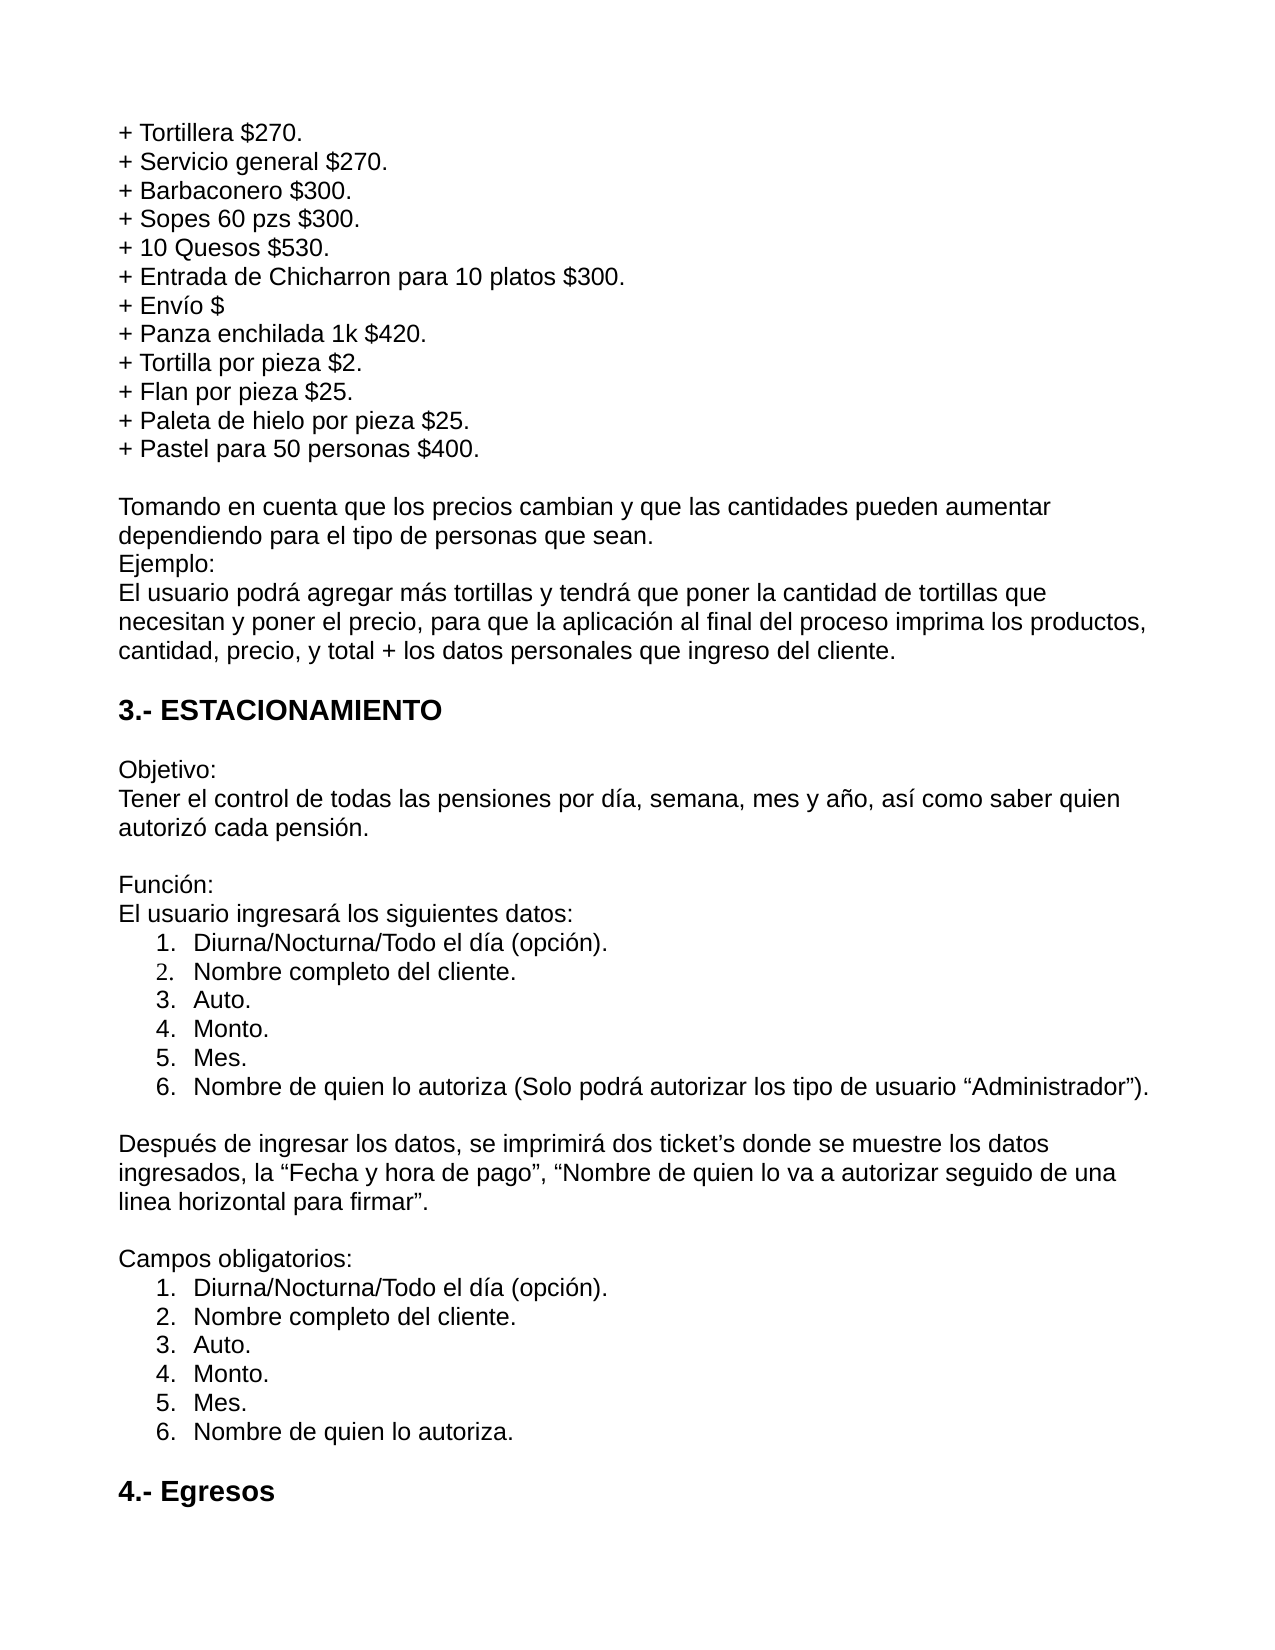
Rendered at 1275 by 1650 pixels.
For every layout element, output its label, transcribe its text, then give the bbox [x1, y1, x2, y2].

text + Tortilla por pieza $2. [118, 348, 1157, 377]
text + Entrada de Chicharron para 10 platos $300. [118, 262, 1157, 291]
text 3.- ESTACIONAMIENTO [118, 693, 1157, 727]
list Monto. [156, 1359, 1157, 1388]
text + Envío $ [118, 291, 1157, 319]
list Auto. [156, 986, 1157, 1014]
text Objetivo: [118, 755, 1157, 784]
text + Servicio general $270. [118, 147, 1157, 176]
text + 10 Quesos $530. [118, 233, 1157, 262]
text El usuario podrá agregar más tortillas y tendrá que poner la cantidad de tortillas que necesitan y poner el precio, para que la aplicación al final del proceso imprima los productos, cantidad, precio, y total + los datos personales que ingreso del cliente. [118, 578, 1157, 664]
list Diurna/Nocturna/Todo el día (opción). [156, 1273, 1157, 1302]
text Función: [118, 870, 1157, 899]
list Nombre de quien lo autoriza (Solo podrá autorizar los tipo de usuario “Administrador”). [156, 1072, 1157, 1101]
list Mes. [156, 1388, 1157, 1417]
list Nombre de quien lo autoriza. [156, 1417, 1157, 1446]
text + Paleta de hielo por pieza $25. [118, 406, 1157, 434]
list Diurna/Nocturna/Todo el día (opción). [156, 928, 1157, 957]
text Tomando en cuenta que los precios cambian y que las cantidades pueden aumentar dependiendo para el tipo de personas que sean. [118, 492, 1157, 549]
text Después de ingresar los datos, se imprimirá dos ticket’s donde se muestre los datos ingresados, la “Fecha y hora de pago”, “Nombre de quien lo va a autorizar seguido de una linea horizontal para firmar”. [118, 1129, 1157, 1216]
text + Panza enchilada 1k $420. [118, 319, 1157, 348]
text Tener el control de todas las pensiones por día, semana, mes y año, así como saber quien autorizó cada pensión. [118, 784, 1157, 842]
text + Barbaconero $300. [118, 176, 1157, 204]
text + Pastel para 50 personas $400. [118, 434, 1157, 463]
text El usuario ingresará los siguientes datos: [118, 899, 1157, 928]
list Nombre completo del cliente. [156, 1302, 1157, 1331]
list Auto. [156, 1331, 1157, 1359]
text + Tortillera $270. [118, 118, 1157, 147]
text Campos obligatorios: [118, 1244, 1157, 1273]
list Mes. [156, 1043, 1157, 1072]
text + Flan por pieza $25. [118, 377, 1157, 406]
text Ejemplo: [118, 549, 1157, 578]
list Nombre completo del cliente. [156, 957, 1157, 986]
list Monto. [156, 1014, 1157, 1043]
text 4.- Egresos [118, 1474, 1157, 1508]
text + Sopes 60 pzs $300. [118, 204, 1157, 233]
